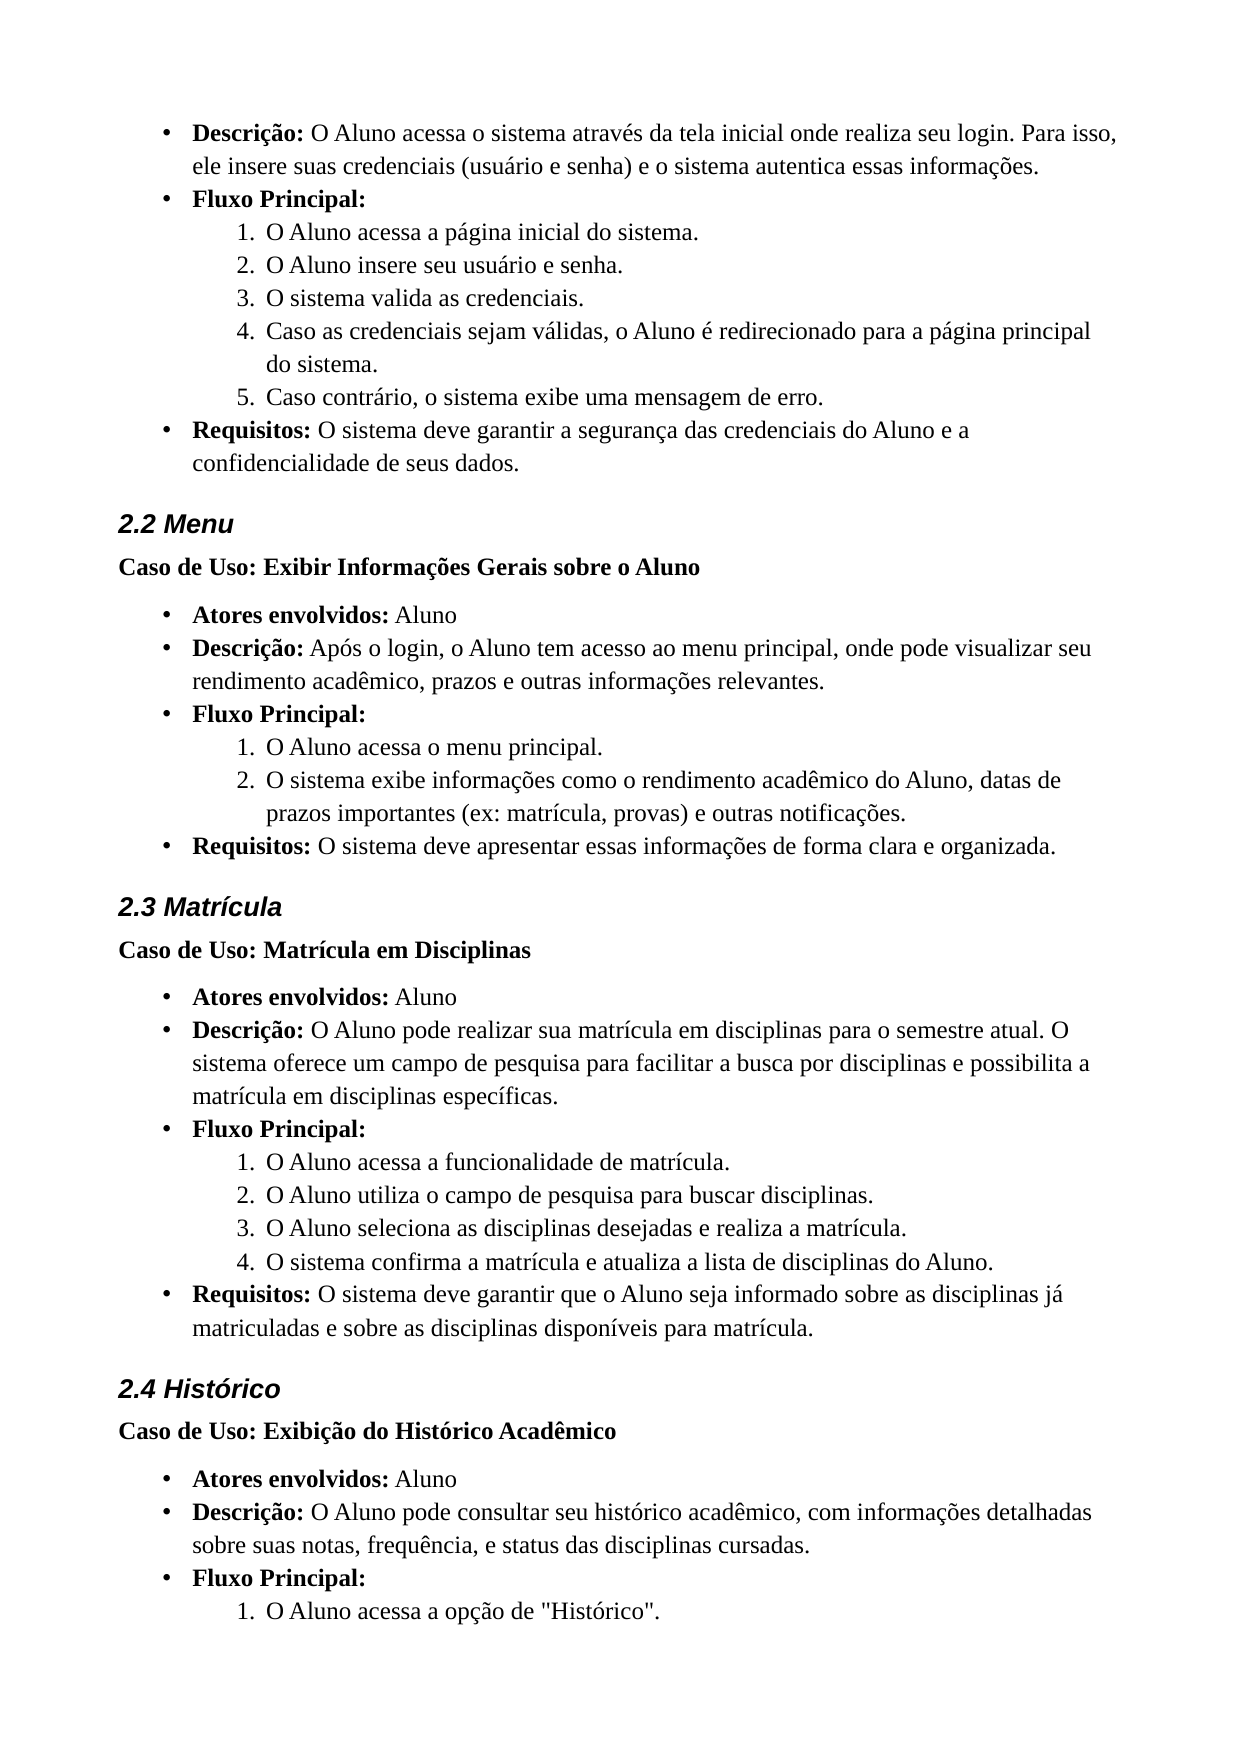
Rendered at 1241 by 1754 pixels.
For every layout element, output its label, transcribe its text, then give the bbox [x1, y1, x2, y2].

text Caso de Uso: Exibição do Histórico Acadêmico [118, 1416, 1122, 1445]
list Caso contrário, o sistema exibe uma mensagem de erro. [236, 382, 1122, 411]
list O sistema confirma a matrícula e atualiza a lista de disciplinas do Aluno. [236, 1247, 1122, 1275]
subtitle 2.2 Menu [118, 508, 1122, 540]
list Requisitos: O sistema deve apresentar essas informações de forma clara e organizada. [162, 831, 1122, 860]
subtitle 2.3 Matrícula [118, 891, 1122, 922]
list Fluxo Principal: [162, 699, 1122, 728]
list O Aluno acessa a opção de "Histórico". [236, 1596, 1122, 1625]
list O Aluno acessa a página inicial do sistema. [236, 217, 1122, 246]
list O sistema valida as credenciais. [236, 283, 1122, 312]
list O Aluno utiliza o campo de pesquisa para buscar disciplinas. [236, 1181, 1122, 1209]
list Atores envolvidos: Aluno [162, 982, 1122, 1011]
list Fluxo Principal: [162, 184, 1122, 213]
subtitle 2.4 Histórico [118, 1373, 1122, 1404]
list Atores envolvidos: Aluno [162, 1464, 1122, 1493]
list O Aluno acessa o menu principal. [236, 732, 1122, 761]
list Descrição: Após o login, o Aluno tem acesso ao menu principal, onde pode visualizar seu rendimento acadêmico, prazos e outras informações relevantes. [162, 633, 1122, 694]
list Caso as credenciais sejam válidas, o Aluno é redirecionado para a página principal do sistema. [236, 316, 1122, 378]
list Fluxo Principal: [162, 1563, 1122, 1592]
list Atores envolvidos: Aluno [162, 600, 1122, 628]
list Descrição: O Aluno pode realizar sua matrícula em disciplinas para o semestre atual. O sistema oferece um campo de pesquisa para facilitar a busca por disciplinas e possibilita a matrícula em disciplinas específicas. [162, 1015, 1122, 1110]
list O Aluno acessa a funcionalidade de matrícula. [236, 1147, 1122, 1176]
list O Aluno seleciona as disciplinas desejadas e realiza a matrícula. [236, 1213, 1122, 1242]
list O sistema exibe informações como o rendimento acadêmico do Aluno, datas de prazos importantes (ex: matrícula, provas) e outras notificações. [236, 765, 1122, 827]
text Caso de Uso: Matrícula em Disciplinas [118, 935, 1122, 963]
list Fluxo Principal: [162, 1114, 1122, 1143]
list Descrição: O Aluno pode consultar seu histórico acadêmico, com informações detalhadas sobre suas notas, frequência, e status das disciplinas cursadas. [162, 1497, 1122, 1559]
text Caso de Uso: Exibir Informações Gerais sobre o Aluno [118, 552, 1122, 581]
list O Aluno insere seu usuário e senha. [236, 250, 1122, 279]
list Requisitos: O sistema deve garantir que o Aluno seja informado sobre as disciplinas já matriculadas e sobre as disciplinas disponíveis para matrícula. [162, 1279, 1122, 1341]
list Requisitos: O sistema deve garantir a segurança das credenciais do Aluno e a confidencialidade de seus dados. [162, 415, 1122, 477]
list Descrição: O Aluno acessa o sistema através da tela inicial onde realiza seu login. Para isso, ele insere suas credenciais (usuário e senha) e o sistema autentica essas informações. [162, 118, 1122, 180]
